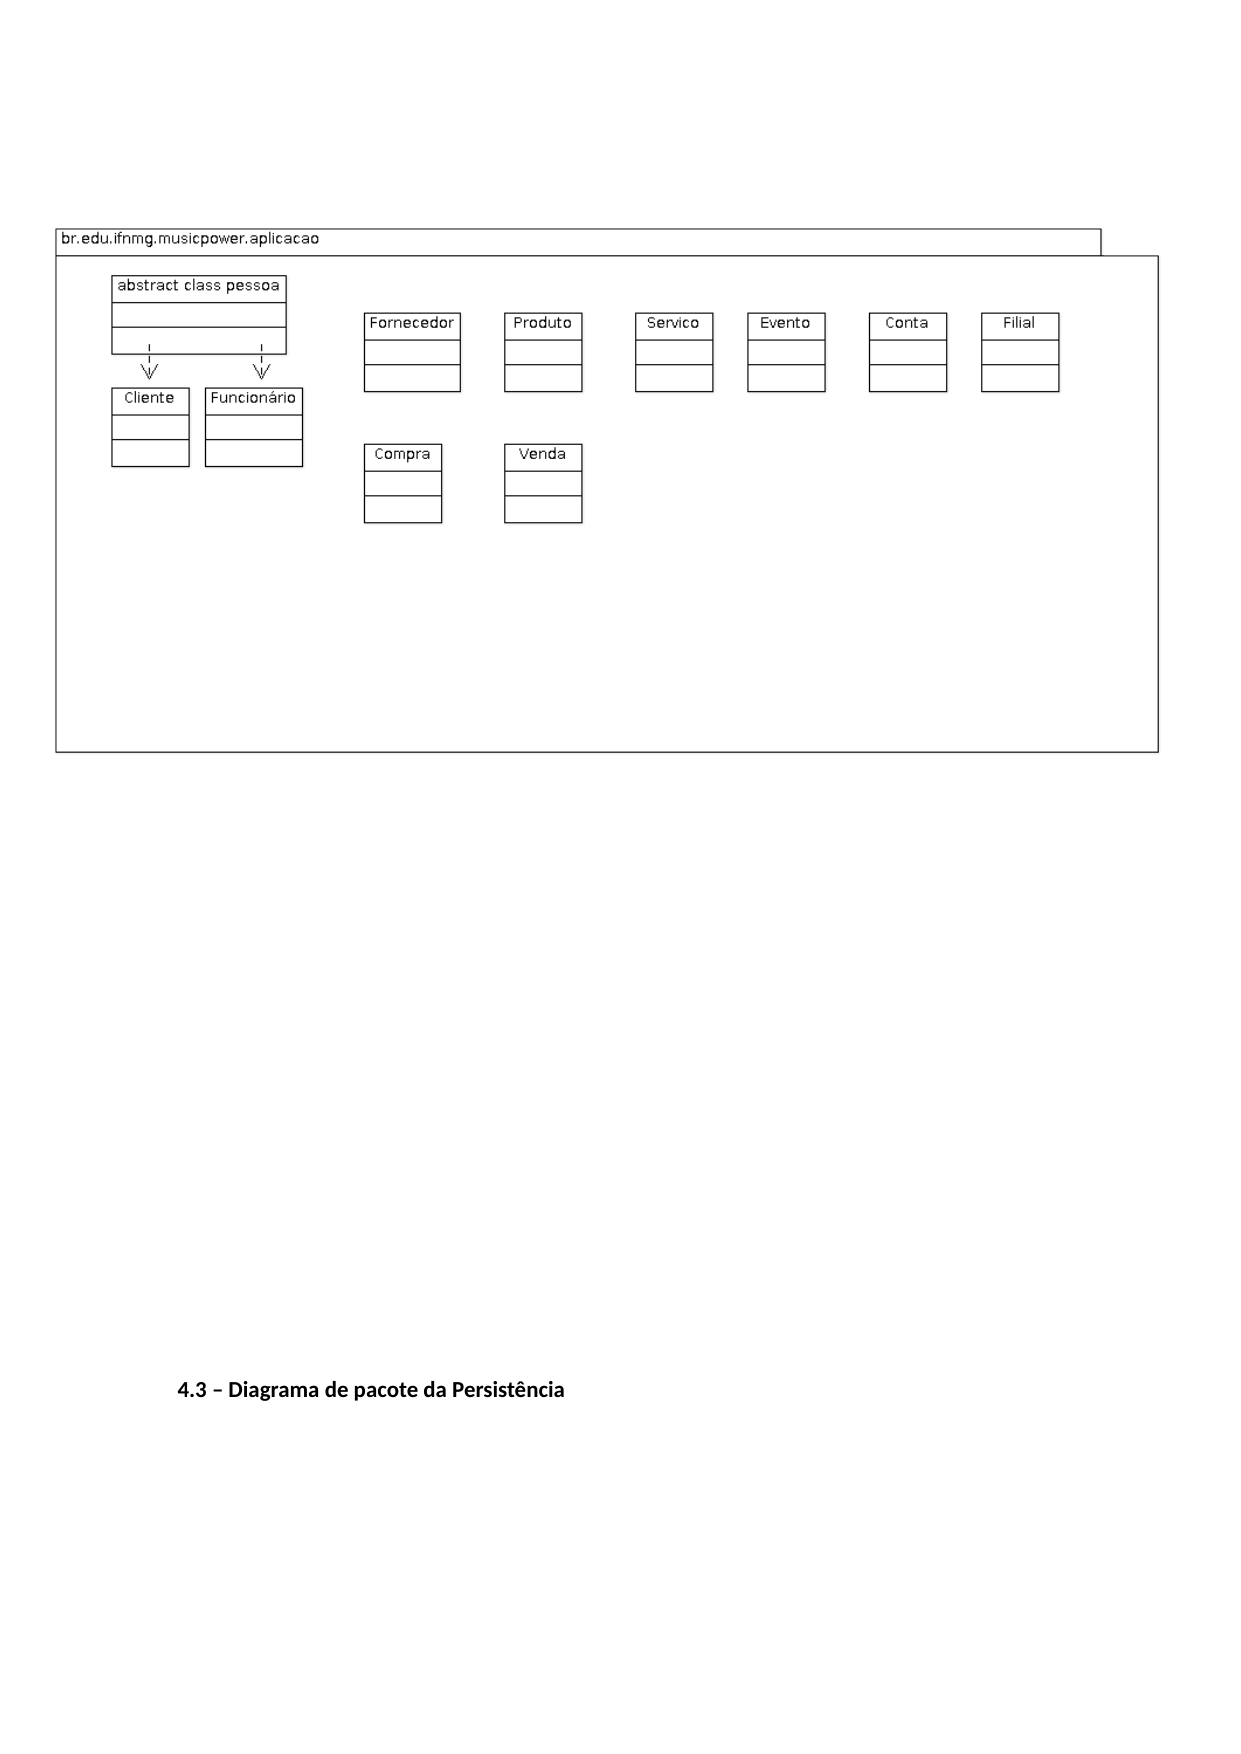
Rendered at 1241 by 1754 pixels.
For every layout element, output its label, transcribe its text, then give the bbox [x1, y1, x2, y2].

text 4.3 – Diagrama de pacote da Persistência [177, 1375, 1063, 1403]
picture [46, 219, 1194, 788]
